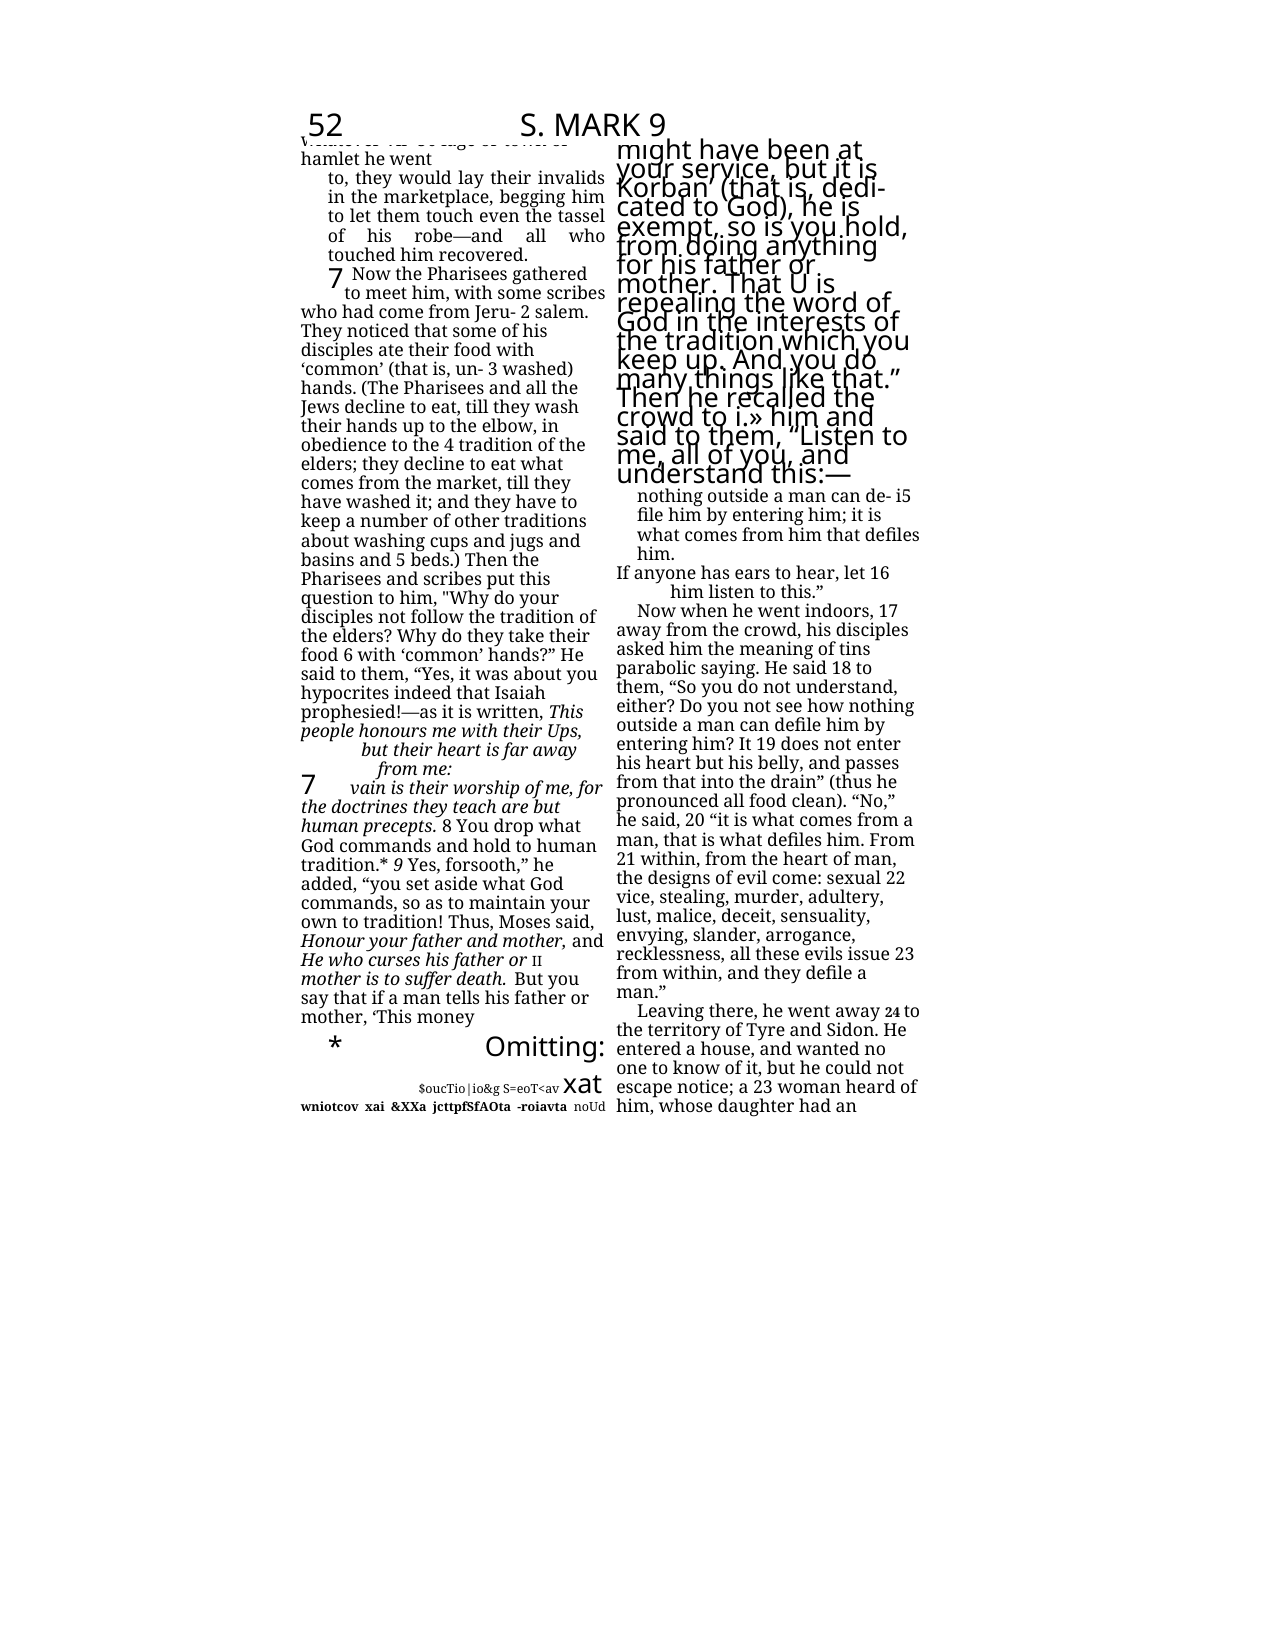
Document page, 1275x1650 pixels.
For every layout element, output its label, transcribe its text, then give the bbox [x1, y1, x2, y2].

text 7 Now the Pharisees gathered to meet him, with some scribes who had come from Jeru- 2 salem. They noticed that some of his disciples ate their food with ‘common’ (that is, un- 3 washed) hands. (The Pharisees and all the Jews decline to eat, till they wash their hands up to the elbow, in obedience to the 4 tradition of the elders; they de­cline to eat what comes from the market, till they have washed it; and they have to keep a number of other traditions about wash­ing cups and jugs and basins and 5 beds.) Then the Pharisees and scribes put this question to him, "Why do your disciples not fol­low the tradition of the elders? Why do they take their food 6 with ‘common’ hands?” He said to them, “Yes, it was about you hypocrites indeed that Isaiah prophesied!—as it is written, This people honours me with their Ups, [301, 265, 605, 741]
text nothing outside a man can de- i5 file him by entering him; it is what comes from him that defiles him. [637, 488, 921, 564]
text wniotcov xai &XXa jcttpfSfAOta -roiavta noUd jtotelTE, [301, 1101, 605, 1114]
text * Omitting: $oucTio|io&g S=eoT<av xat [328, 1027, 605, 1101]
text If anyone has ears to hear, let 16 him listen to this.” [616, 564, 921, 602]
list vain is their worship of me, for the doctrines they teach are but human precepts. 8 You drop what God commands and hold to human tradition.* 9 Yes, forsooth,” he added, “you set aside what God commands, so as to maintain your own to tradition! Thus, Moses said, Honour your father and mother, and He who curses his father or ii mother is to suffer death. But you say that if a man tells his father or mother, ‘This money [301, 779, 605, 1027]
text On crossing over, they came 53 to land at Gennesaret and moored to the shore. And when 54 they disembarked, the people at once recognized Jesus; they hur- 55 ried round all the district and proceeded to carry the sick on their pallets, wherever they heard that he was; whatever vil- 56 lage or town or hamlet he went [301, 131, 605, 169]
text Now when he went indoors, 17 away from the crowd, his dis­ciples asked him the meaning of tins parabolic saying. He said 18 to them, “So you do not under­stand, either? Do you not see how nothing outside a man can defile him by entering him? It 19 does not enter his heart but his belly, and passes from that into the drain” (thus he pronounced all food clean). “No,” he said, 20 “it is what comes from a man, that is what defiles him. From 21 within, from the heart of man, the designs of evil come: sexual 22 vice, stealing, murder, adultery, lust, malice, deceit, sensuality, envying, slander, arrogance, recklessness, all these evils issue 23 from within, and they defile a man.” [616, 602, 921, 1002]
text to, they would lay their invalids in the marketplace, begging him to let them touch even the tassel of his robe—and all who touched him recovered. [328, 169, 605, 265]
text might have been at your service, but it is Korban’ (that is, dedi- cated to God), he is exempt, so is you hold, from doing anything for his father or mother. That U is repealing the word of God in the interests of the tradition which you keep up. And you do many things like that.” [616, 144, 921, 392]
text Leaving there, he went away 24 to the territory of Tyre and Sidon. He entered a house, and wanted no one to know of it, but he could not escape notice; a 23 woman heard of him, whose daughter had an unclean spirit, and she came in and fell at his feet (the woman was a pagan. 20 of Syrophoenician birth), begging [616, 1002, 921, 1117]
text but their heart is far away from me: [361, 741, 605, 779]
text wniotcov xai &XXa jcttpfSfAOta -roiavta noUd jtotelTE, [666, 131, 921, 144]
text Then he recalled the crowd to i.» him and said to them, “Listen to me, all of you, and understand this:— [616, 392, 921, 488]
